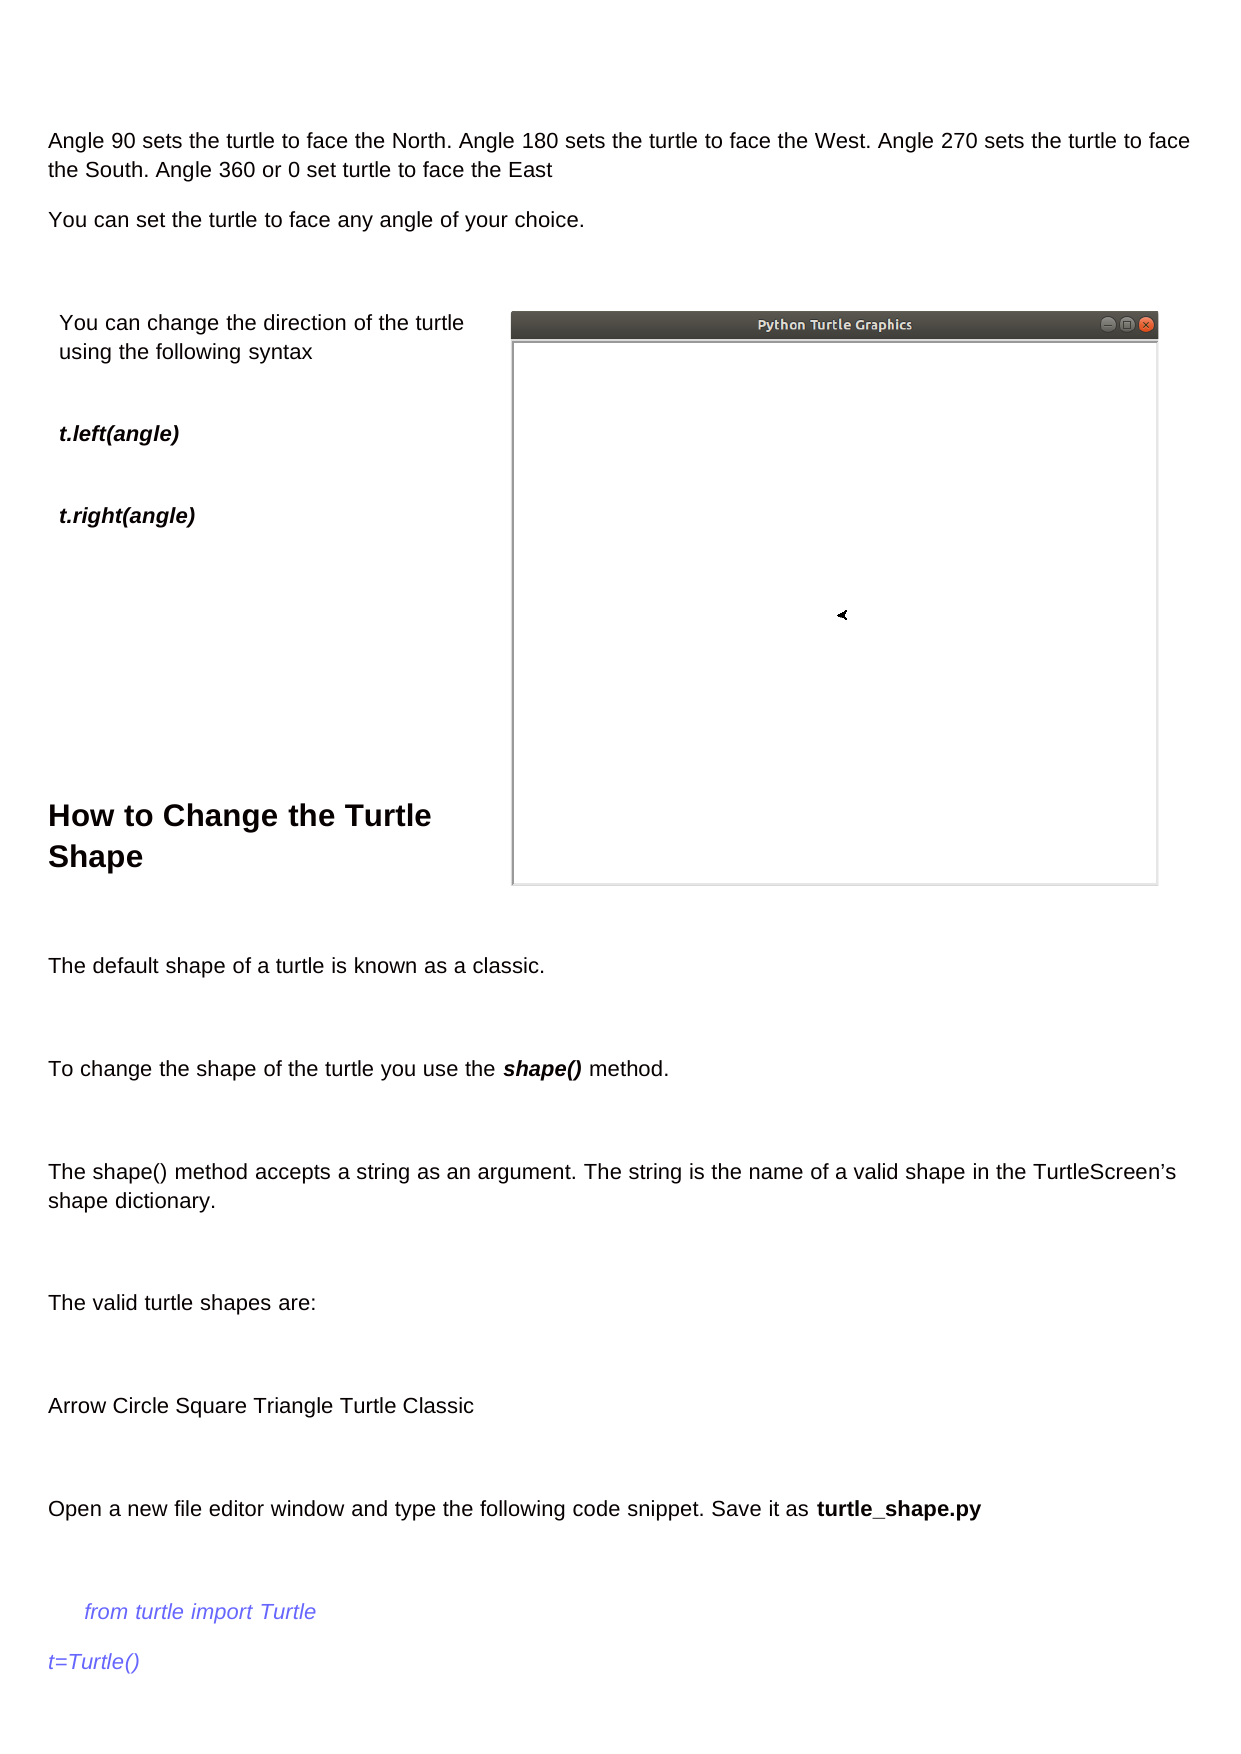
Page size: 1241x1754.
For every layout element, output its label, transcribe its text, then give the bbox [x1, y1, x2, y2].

text t.right(angle) [59, 502, 510, 528]
text The default shape of a turtle is known as a classic. [48, 953, 1192, 978]
text The shape() method accepts a string as an argument. The string is the name of a valid shape in the TurtleScreen’s shape dictionary. [48, 1158, 1192, 1213]
text from turtle import Turtle [48, 1599, 1192, 1624]
text The valid turtle shapes are: [48, 1290, 1192, 1316]
text Angle 90 sets the turtle to face the North. Angle 180 sets the turtle to face the West. Angle 270 sets the turtle to face the South. Angle 360 or 0 set turtle to face the East [48, 128, 1192, 182]
text Arrow Circle Square Triangle Turtle Classic [48, 1393, 1192, 1418]
picture [510, 311, 1159, 886]
text [1159, 502, 1194, 528]
text You can set the turtle to face any angle of your choice. [48, 207, 1192, 232]
text How to Change the Turtle Shape [48, 797, 510, 874]
text You can change the direction of the turtle using the following syntax [59, 309, 1194, 364]
text To change the shape of the turtle you use the shape() method. [48, 1056, 1192, 1081]
text [1159, 797, 1192, 874]
text Open a new file editor window and type the following code snippet. Save it as turtle_shape.py [48, 1496, 1192, 1521]
text t=Turtle() [48, 1649, 1192, 1674]
text [1159, 421, 1194, 446]
text t.left(angle) [59, 421, 510, 446]
